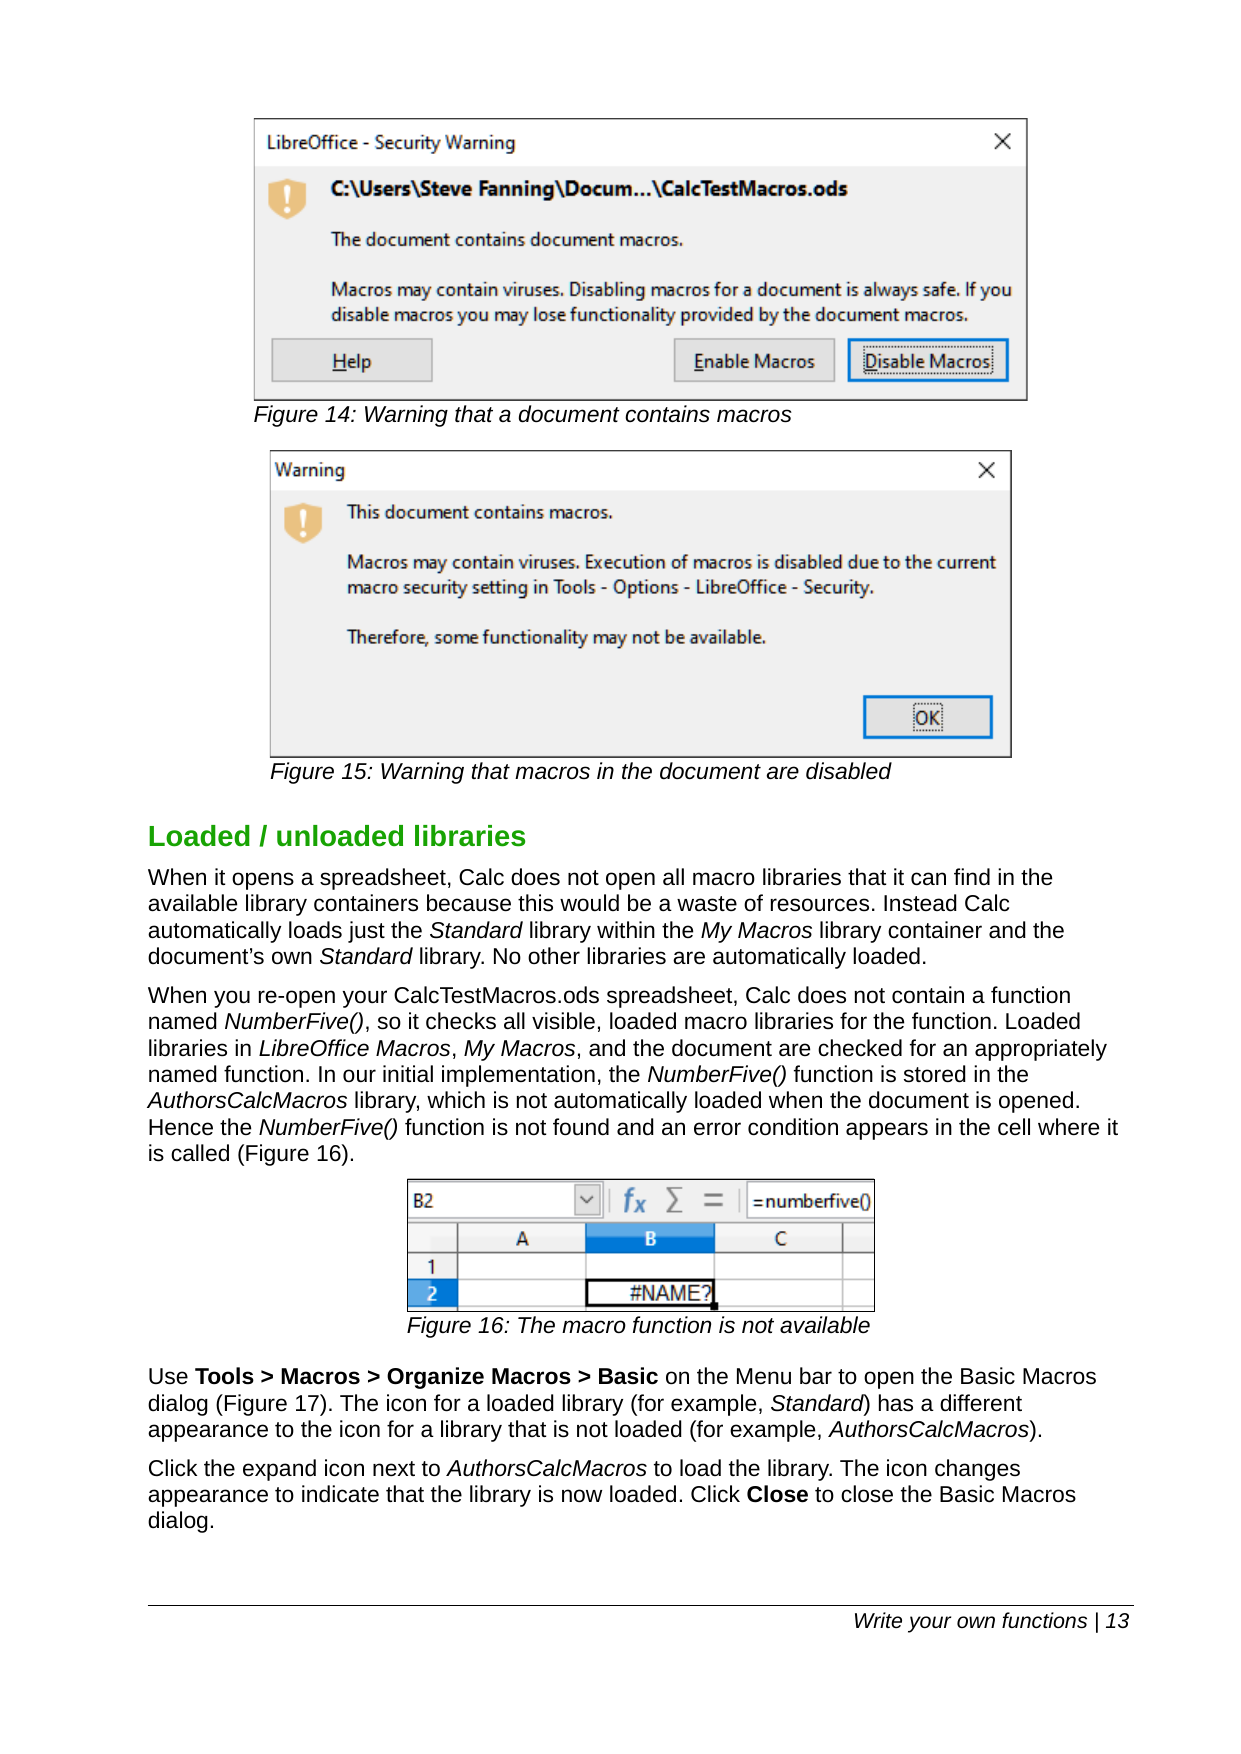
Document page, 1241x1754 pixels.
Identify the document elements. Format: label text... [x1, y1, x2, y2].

text When it opens a spreadsheet, Calc does not open all macro libraries that it can find in the available library containers because this would be a waste of resources. Instead Calc automatically loads just the Standard library within the My Macros library container and the document’s own Standard library. No other libraries are automatically loaded. [148, 864, 1134, 969]
text Use Tools > Macros > Organize Macros > Basic on the Menu bar to open the Basic Macros dialog (Figure 17). The icon for a loaded library (for example, Standard) has a different appearance to the icon for a library that is not loaded (for example, AuthorsCalcMacros). [148, 1363, 1134, 1442]
text Figure 16: The macro function is not available [407, 1312, 875, 1338]
text Figure 14: Warning that a document contains macros [253, 401, 1028, 427]
picture [408, 1180, 874, 1311]
text Click the expand icon next to AuthorsCalcMacros to load the library. The icon changes appearance to indicate that the library is now loaded. Click Close to close the Basic Macros dialog. [148, 1455, 1134, 1534]
subtitle Loaded / unloaded libraries [148, 818, 1134, 852]
picture [253, 118, 1028, 401]
text Figure 15: Warning that macros in the document are disabled [270, 758, 1012, 784]
text When you re-open your CalcTestMacros.ods spreadsheet, Calc does not contain a function named NumberFive(), so it checks all visible, loaded macro libraries for the function. Loaded libraries in LibreOffice Macros, My Macros, and the document are checked for an appropriately named function. In our initial implementation, the NumberFive() function is stored in the AuthorsCalcMacros library, which is not automatically loaded when the document is opened. Hence the NumberFive() function is not found and an error condition appears in the cell where it is called (Figure 16). [148, 982, 1134, 1166]
picture [269, 450, 1012, 758]
